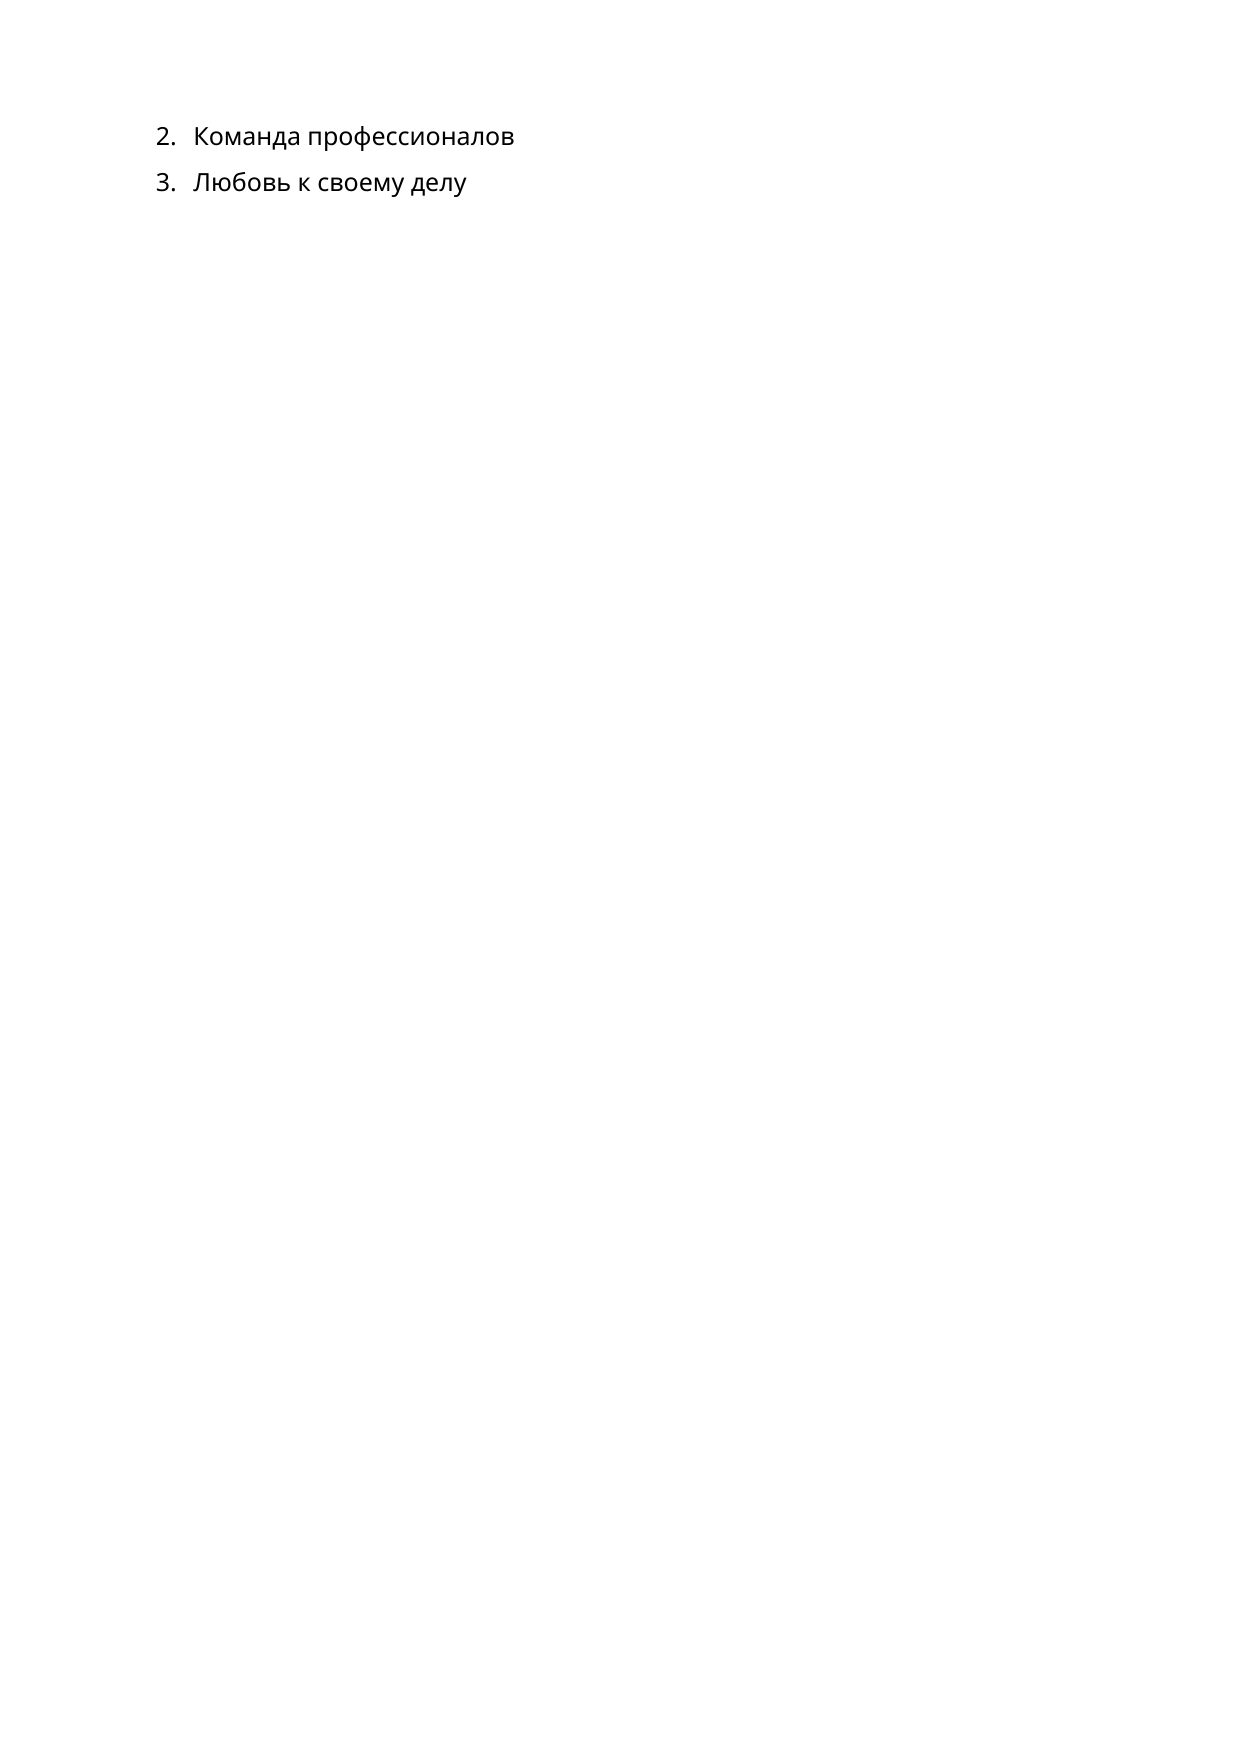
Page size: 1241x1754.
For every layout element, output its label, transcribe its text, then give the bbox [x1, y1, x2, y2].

list Команда профессионалов [156, 118, 1122, 152]
list Любовь к своему делу [156, 165, 1122, 199]
